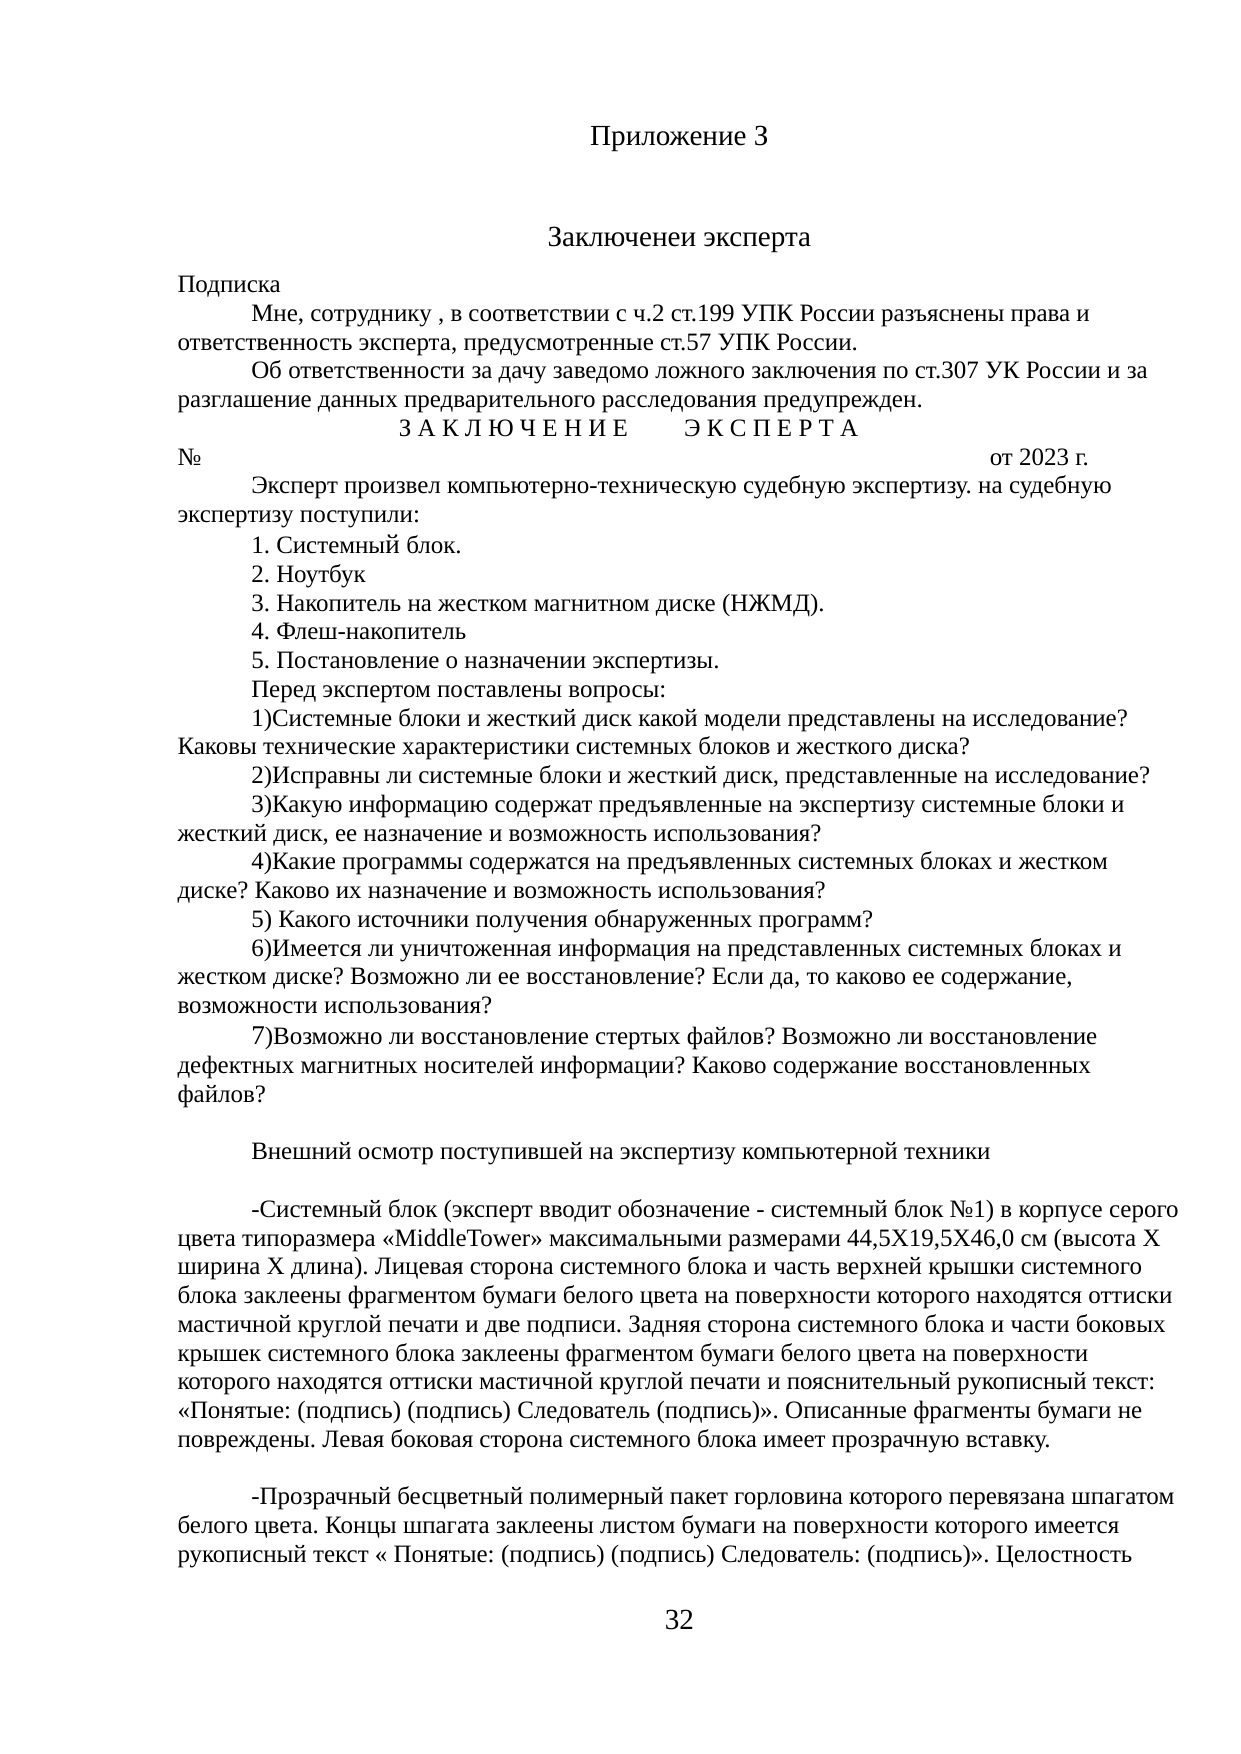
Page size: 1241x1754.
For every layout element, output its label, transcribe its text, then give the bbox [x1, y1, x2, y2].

text Об ответственности за дачу заведомо ложного заключения по ст.307 УК России и за разглашение данных предварительного расследования предупрежден. [177, 355, 1181, 413]
text 2)Исправны ли системные блоки и жесткий диск, представленные на исследование? [177, 760, 1181, 789]
text Подписка [177, 269, 1181, 298]
text 2. Ноутбук [177, 559, 1181, 588]
text 1)Системные блоки и жесткий диск какой модели представлены на исследование? Каковы технические характеристики системных блоков и жесткого диска? [177, 703, 1181, 760]
text № от 2023 г. [177, 442, 1181, 470]
text 3. Накопитель на жестком магнитном диске (НЖМД). [177, 588, 1181, 616]
text -Системный блок (эксперт вводит обозначение - системный блок №1) в корпусе серого цвета типоразмера «MiddleTower» максимальными размерами 44,5Х19,5Х46,0 см (высота Х ширина Х длина). Лицевая сторона системного блока и часть верхней крышки системного блока заклеены фрагментом бумаги белого цвета на поверхности которого находятся оттиски мастичной круглой печати и две подписи. Задняя сторона системного блока и части боковых крышек системного блока заклеены фрагментом бумаги белого цвета на поверхности которого находятся оттиски мастичной круглой печати и пояснительный рукописный текст: «Понятые: (подпись) (подпись) Следователь (подпись)». Описанные фрагменты бумаги не повреждены. Левая боковая сторона системного блока имеет прозрачную вставку. [177, 1194, 1181, 1453]
text 4. Флеш-накопитель [177, 616, 1181, 645]
text -Прозрачный бесцветный полимерный пакет горловина которого перевязана шпагатом белого цвета. Концы шпагата заклеены листом бумаги на поверхности которого имеется рукописный текст « Понятые: (подпись) (подпись) Следователь: (подпись)». Целостность [177, 1481, 1181, 1568]
text 5) Какого источники получения обнаруженных программ? [177, 904, 1181, 933]
text Мне, сотруднику , в соответствии с ч.2 ст.199 УПК России разъяснены права и ответственность эксперта, предусмотренные ст.57 УПК России. [177, 298, 1181, 355]
text Внешний осмотр поступившей на экспертизу компьютерной техники [177, 1136, 1181, 1194]
text 7)Возможно ли восстановление стертых файлов? Возможно ли восстановление дефектных магнитных носителей информации? Каково содержание восстановленных файлов? [177, 1019, 1181, 1108]
text Приложение З [177, 118, 1181, 152]
text 1. Системный блок. [177, 528, 1181, 559]
text 6)Имеется ли уничтоженная информация на представленных системных блоках и жестком диске? Возможно ли ее восстановление? Если да, то каково ее содержание, возможности использования? [177, 933, 1181, 1019]
text Перед экспертом поставлены вопросы: [177, 674, 1181, 703]
text Заключенеи эксперта [177, 219, 1181, 252]
text Эксперт произвел компьютерно-техническую судебную экспертизу. на судебную экспертизу поступили: [177, 470, 1181, 528]
text 5. Постановление о назначении экспертизы. [177, 645, 1181, 674]
text 4)Какие программы содержатся на предъявленных системных блоках и жестком диске? Каково их назначение и возможность использования? [177, 846, 1181, 904]
text 3)Какую информацию содержат предъявленные на экспертизу системные блоки и жесткий диск, ее назначение и возможность использования? [177, 789, 1181, 846]
text З А К Л Ю Ч Е Н И Е Э К С П Е Р Т А [177, 413, 1181, 442]
